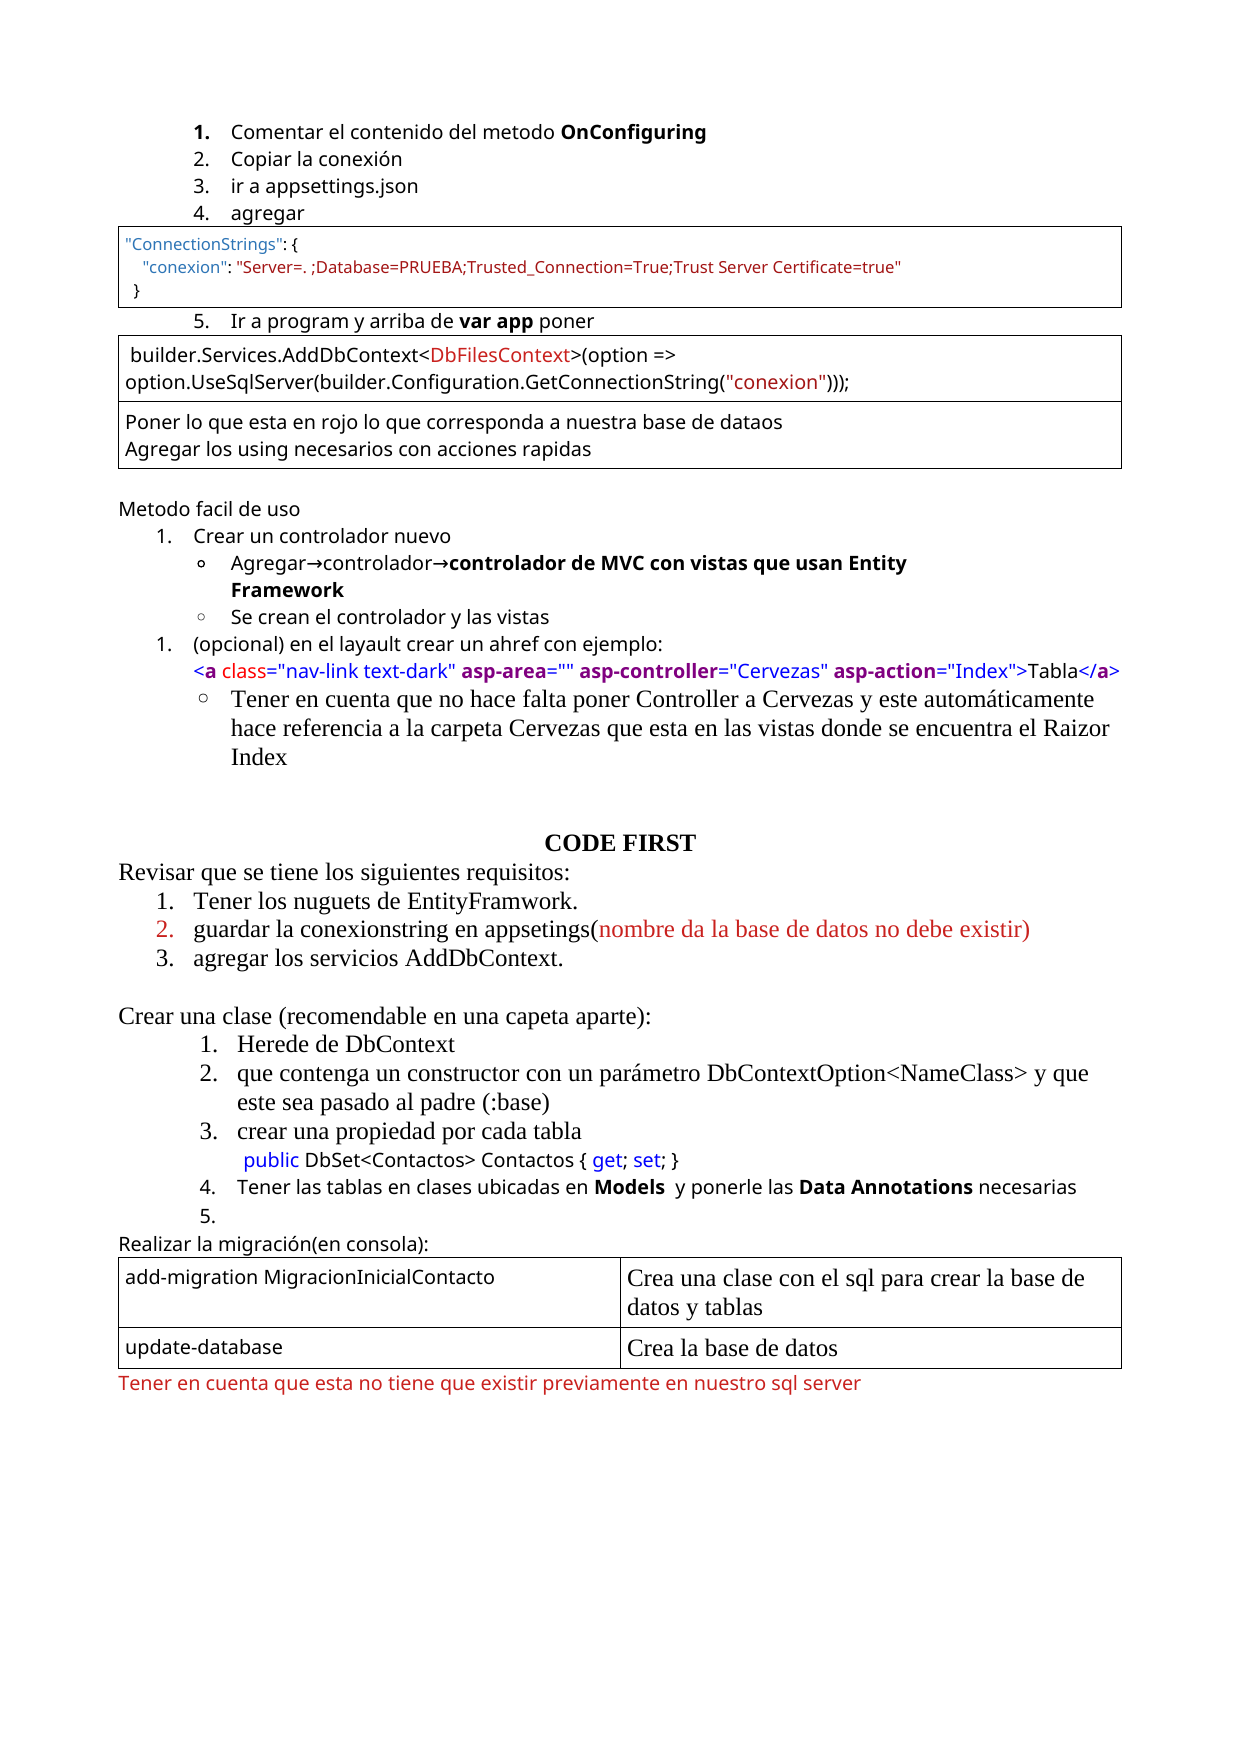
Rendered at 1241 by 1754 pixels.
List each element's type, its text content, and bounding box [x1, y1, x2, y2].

text Tener en cuenta que esta no tiene que existir previamente en nuestro sql server [118, 1369, 1122, 1396]
list Ir a program y arriba de var app poner [193, 308, 1122, 335]
list Tener los nuguets de EntityFramwork. [156, 886, 1122, 914]
list <a class="nav-link text-dark" asp-area="" asp-controller="Cervezas" asp-action="Index">Tabla</a> [156, 657, 1122, 684]
table_header Crea una clase con el sql para crear la base de datos y tablas [621, 1258, 1121, 1327]
list ir a appsettings.json [193, 172, 1122, 199]
list guardar la conexionstring en appsetings(nombre da la base de datos no debe existir) [156, 914, 1122, 943]
text Realizar la migración(en consola): [118, 1230, 1122, 1257]
text CODE FIRST [118, 828, 1122, 857]
list crear una propiedad por cada tabla [199, 1116, 1122, 1144]
list Herede de DbContext [199, 1029, 1122, 1058]
list Tener en cuenta que no hace falta poner Controller a Cervezas y este automáticamente hace referencia a la carpeta Cervezas que esta en las vistas donde se encuentra el Raizor Index [193, 684, 1122, 771]
list Copiar la conexión [193, 145, 1122, 172]
table_cell Poner lo que esta en rojo lo que corresponda a nuestra base de dataos Agregar los using necesarios con acciones rapidas [119, 402, 1121, 468]
table_header builder.Services.AddDbContext<DbFilesContext>(option => option.UseSqlServer(builder.Configuration.GetConnectionString("conexion"))); [119, 336, 1121, 401]
table_header add-migration MigracionInicialContacto [119, 1258, 620, 1327]
list Comentar el contenido del metodo OnConfiguring [193, 118, 1122, 145]
list Tener las tablas en clases ubicadas en Models y ponerle las Data Annotations necesarias [199, 1174, 1122, 1201]
list Crear un controlador nuevo [156, 523, 1122, 549]
list agregar los servicios AddDbContext. [156, 943, 1122, 972]
text Metodo facil de uso [118, 496, 1122, 523]
table_header "ConnectionStrings": { "conexion": "Server=. ;Database=PRUEBA;Trusted_Connection=True;Trust Server Certificate=true" } [119, 227, 1121, 307]
list que contenga un constructor con un parámetro DbContextOption<NameClass> y que este sea pasado al padre (:base) [199, 1058, 1122, 1116]
list Agregar→controlador→controlador de MVC con vistas que usan Entity Framework [193, 549, 1122, 603]
text Revisar que se tiene los siguientes requisitos: [118, 857, 1122, 886]
list public DbSet<Contactos> Contactos { get; set; } [199, 1144, 1122, 1174]
table_cell Crea la base de datos [621, 1328, 1121, 1368]
list (opcional) en el layault crear un ahref con ejemplo: [156, 631, 1122, 657]
list Se crean el controlador y las vistas [193, 603, 1122, 631]
list agregar [193, 199, 1122, 226]
text Crear una clase (recomendable en una capeta aparte): [118, 1001, 1122, 1029]
table_cell update-database [119, 1328, 620, 1368]
